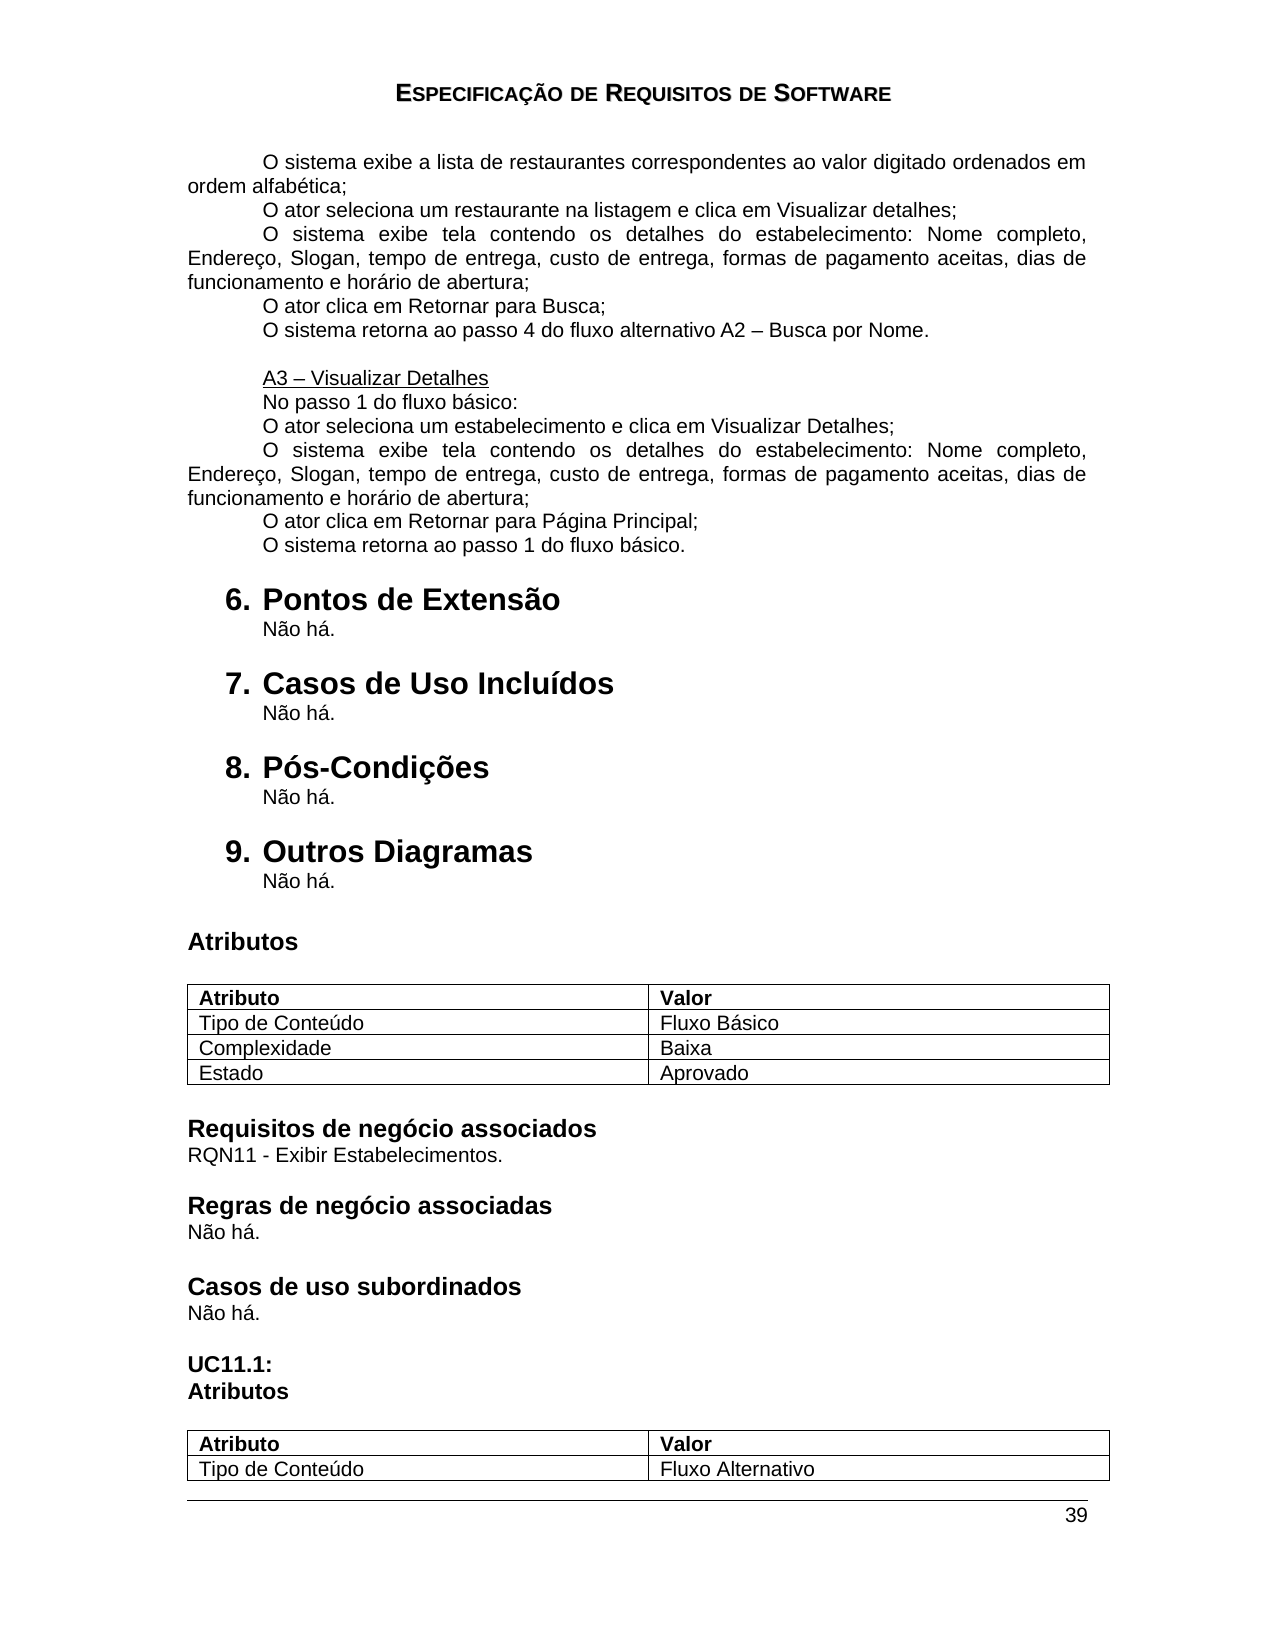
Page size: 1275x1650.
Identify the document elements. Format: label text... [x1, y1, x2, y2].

text O ator clica em Retornar para Busca; [187, 294, 1088, 318]
text Não há. [187, 1301, 1088, 1325]
text O ator seleciona um estabelecimento e clica em Visualizar Detalhes; [187, 413, 1088, 437]
text Regras de negócio associadas [187, 1191, 1088, 1219]
text Atributos [187, 1378, 1088, 1404]
table_cell Fluxo Alternativo [649, 1456, 1109, 1480]
text O sistema exibe a lista de restaurantes correspondentes ao valor digitado ordenados em ordem alfabética; [187, 150, 1088, 198]
text Atributos [187, 927, 1088, 956]
table_header Atributo [188, 985, 648, 1009]
table_header Atributo [188, 1431, 648, 1455]
text O sistema exibe tela contendo os detalhes do estabelecimento: Nome completo, Endereço, Slogan, tempo de entrega, custo de entrega, formas de pagamento aceitas, dias de funcionamento e horário de abertura; [187, 437, 1088, 509]
table_cell Complexidade [188, 1035, 648, 1059]
text Não há. [187, 869, 1088, 893]
text UC11.1: [187, 1351, 1088, 1378]
text No passo 1 do fluxo básico: [187, 389, 1088, 413]
text A3 – Visualizar Detalhes [187, 366, 1088, 389]
text Não há. [187, 1219, 1088, 1243]
table_cell Tipo de Conteúdo [188, 1010, 648, 1034]
subtitle Casos de Uso Incluídos [225, 665, 1088, 701]
text Não há. [187, 785, 1088, 809]
table_header Valor [649, 985, 1109, 1009]
table_cell Tipo de Conteúdo [188, 1456, 648, 1480]
text Não há. [187, 701, 1088, 725]
table_cell Estado [188, 1060, 648, 1084]
text Casos de uso subordinados [187, 1272, 1088, 1301]
subtitle Outros Diagramas [225, 833, 1088, 869]
table_cell Baixa [649, 1035, 1109, 1059]
text O ator clica em Retornar para Página Principal; [187, 509, 1088, 533]
subtitle Pós-Condições [225, 749, 1088, 785]
text O sistema retorna ao passo 4 do fluxo alternativo A2 – Busca por Nome. [187, 318, 1088, 342]
text Não há. [187, 617, 1088, 641]
table_header Valor [649, 1431, 1109, 1455]
text O sistema exibe tela contendo os detalhes do estabelecimento: Nome completo, Endereço, Slogan, tempo de entrega, custo de entrega, formas de pagamento aceitas, dias de funcionamento e horário de abertura; [187, 222, 1088, 294]
text RQN11 - Exibir Estabelecimentos. [187, 1143, 1088, 1167]
subtitle Pontos de Extensão [225, 581, 1088, 617]
table_cell Aprovado [649, 1060, 1109, 1084]
text O sistema retorna ao passo 1 do fluxo básico. [187, 533, 1088, 557]
text Requisitos de negócio associados [187, 1114, 1088, 1143]
table_cell Fluxo Básico [649, 1010, 1109, 1034]
text O ator seleciona um restaurante na listagem e clica em Visualizar detalhes; [187, 198, 1088, 222]
